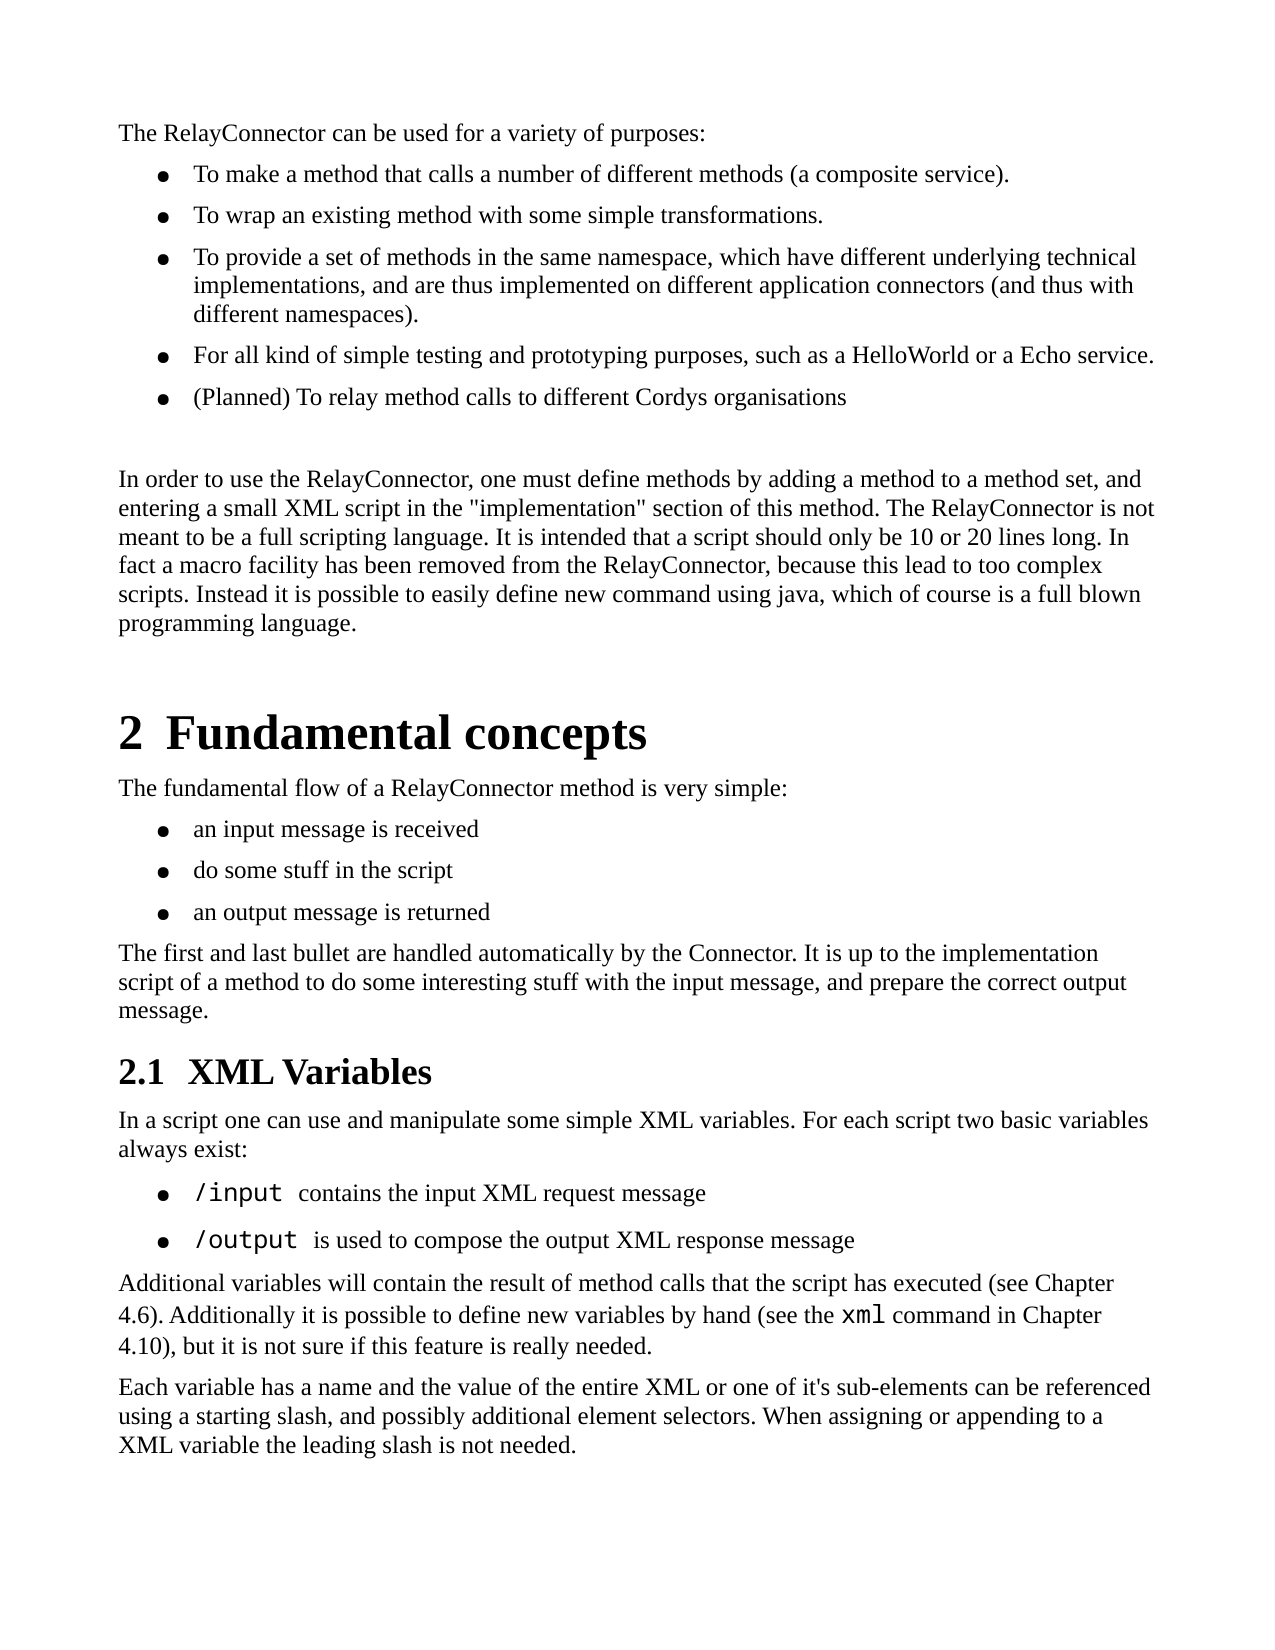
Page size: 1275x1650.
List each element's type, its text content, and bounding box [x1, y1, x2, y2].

list To make a method that calls a number of different methods (a composite service). [156, 159, 1157, 188]
list (Planned) To relay method calls to different Cordys organisations [156, 382, 1157, 411]
subtitle XML Variables [118, 1049, 1157, 1092]
list /input contains the input XML request message [156, 1175, 1157, 1209]
text Additional variables will contain the result of method calls that the script has executed (see Chapter 4.6). Additionally it is possible to define new variables by hand (see the xml command in Chapter 4.10), but it is not sure if this feature is really needed. [118, 1268, 1157, 1360]
text The fundamental flow of a RelayConnector method is very simple: [118, 773, 1157, 802]
list do some stuff in the script [156, 856, 1157, 884]
list To wrap an existing method with some simple transformations. [156, 201, 1157, 229]
text In order to use the RelayConnector, one must define methods by adding a method to a method set, and entering a small XML script in the "implementation" section of this method. The RelayConnector is not meant to be a full scripting language. It is intended that a script should only be 10 or 20 lines long. In fact a macro facility has been removed from the RelayConnector, because this lead to too complex scripts. Instead it is possible to easily define new command using java, which of course is a full blown programming language. [118, 464, 1157, 637]
list /output is used to compose the output XML response message [156, 1222, 1157, 1256]
text The RelayConnector can be used for a variety of purposes: [118, 118, 1157, 147]
list For all kind of simple testing and prototyping purposes, such as a HelloWorld or a Echo service. [156, 341, 1157, 369]
text The first and last bullet are handled automatically by the Connector. It is up to the implementation script of a method to do some interesting stuff with the input message, and prepare the correct output message. [118, 938, 1157, 1024]
list To provide a set of methods in the same namespace, which have different underlying technical implementations, and are thus implemented on different application connectors (and thus with different namespaces). [156, 242, 1157, 328]
list an input message is received [156, 814, 1157, 843]
text In a script one can use and manipulate some simple XML variables. For each script two basic variables always exist: [118, 1105, 1157, 1162]
list an output message is returned [156, 897, 1157, 926]
text Each variable has a name and the value of the entire XML or one of it's sub-elements can be referenced using a starting slash, and possibly additional element selectors. When assigning or appending to a XML variable the leading slash is not needed. [118, 1372, 1157, 1458]
subtitle Fundamental concepts [118, 703, 1157, 761]
